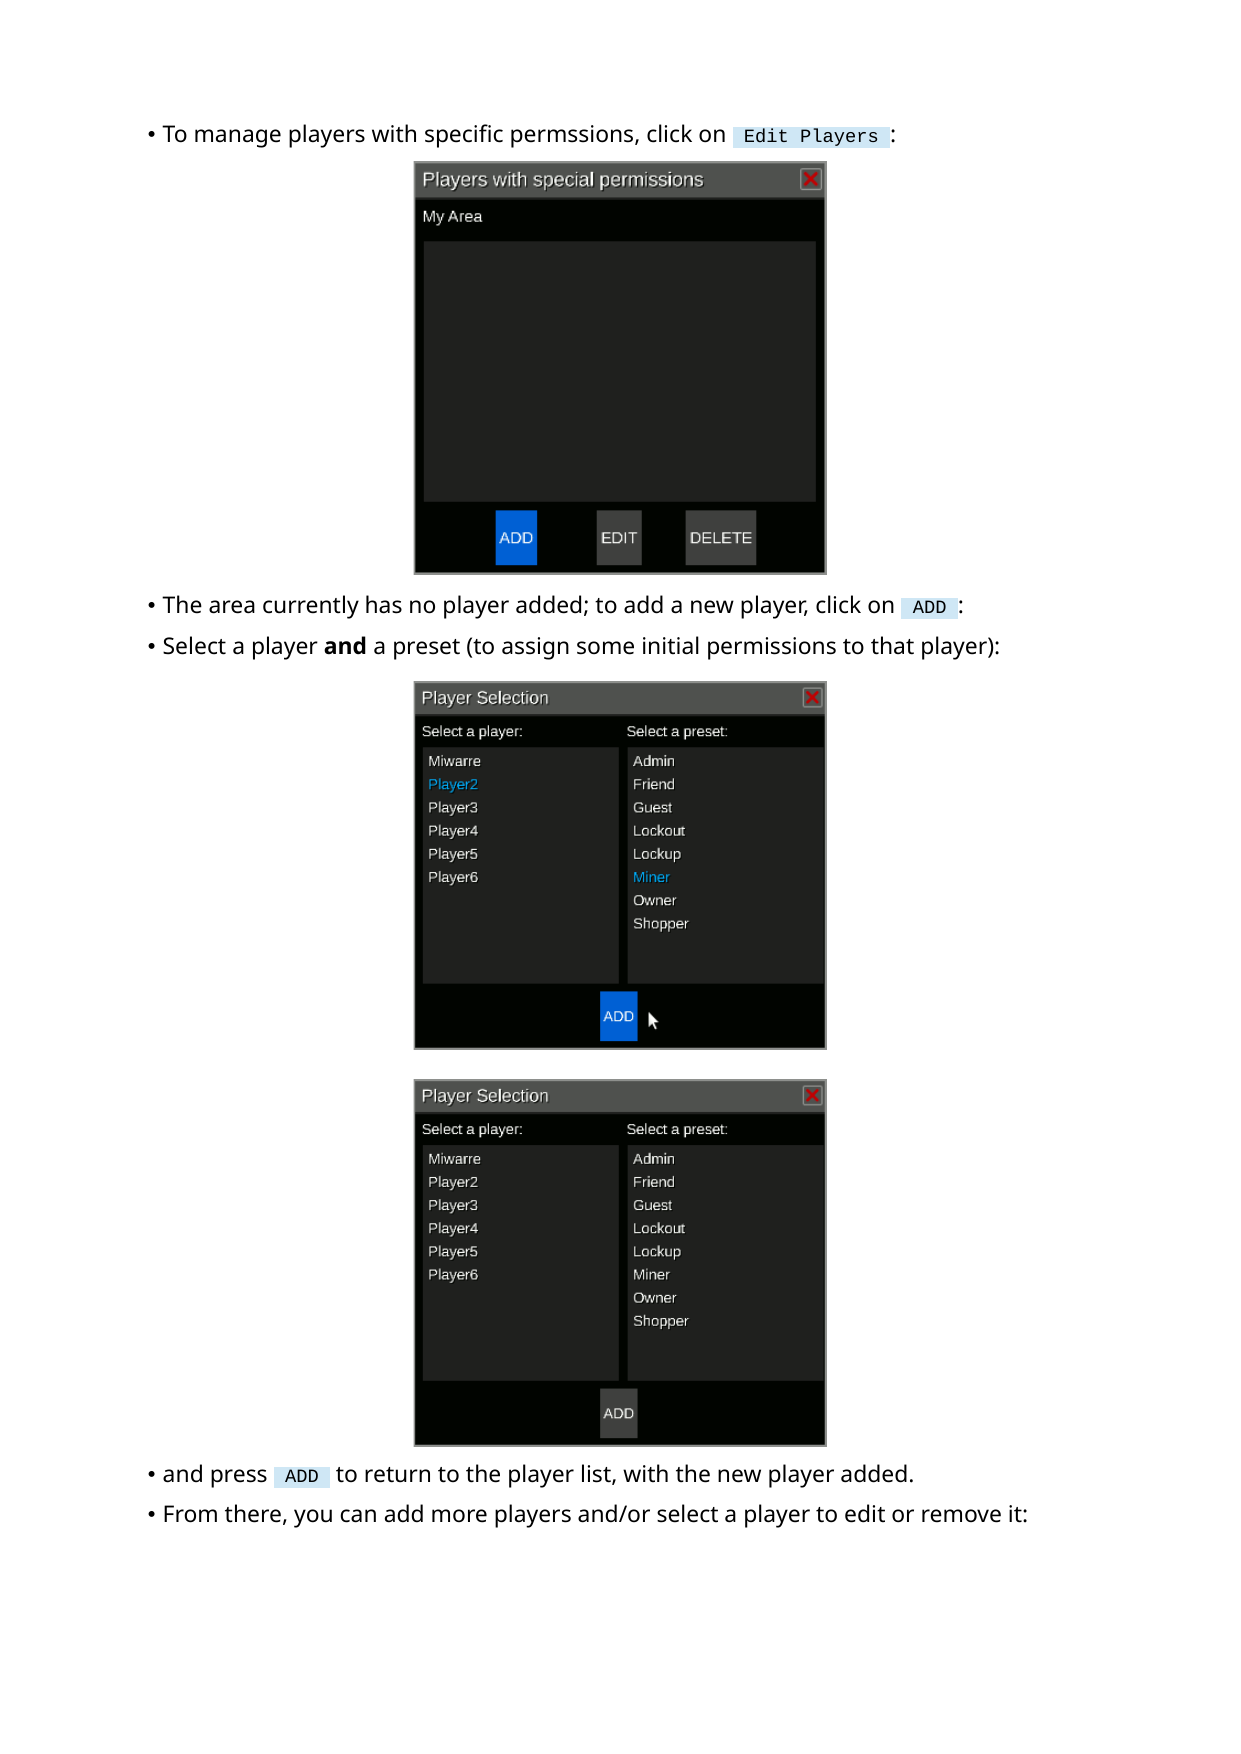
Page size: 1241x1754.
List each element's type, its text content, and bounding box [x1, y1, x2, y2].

list The area currently has no player added; to add a new player, click on ADD : [148, 158, 1093, 621]
picture [413, 1079, 827, 1447]
list and press ADD to return to the player list, with the new player added. [148, 670, 1093, 1489]
picture [413, 681, 827, 1050]
list From there, you can add more players and/or select a player to edit or remove it: [148, 1498, 1093, 1529]
list Select a player and a preset (to assign some initial permissions to that player): [148, 630, 1093, 661]
picture [413, 161, 827, 575]
list To manage players with specific permssions, click on Edit Players : [148, 118, 1093, 149]
